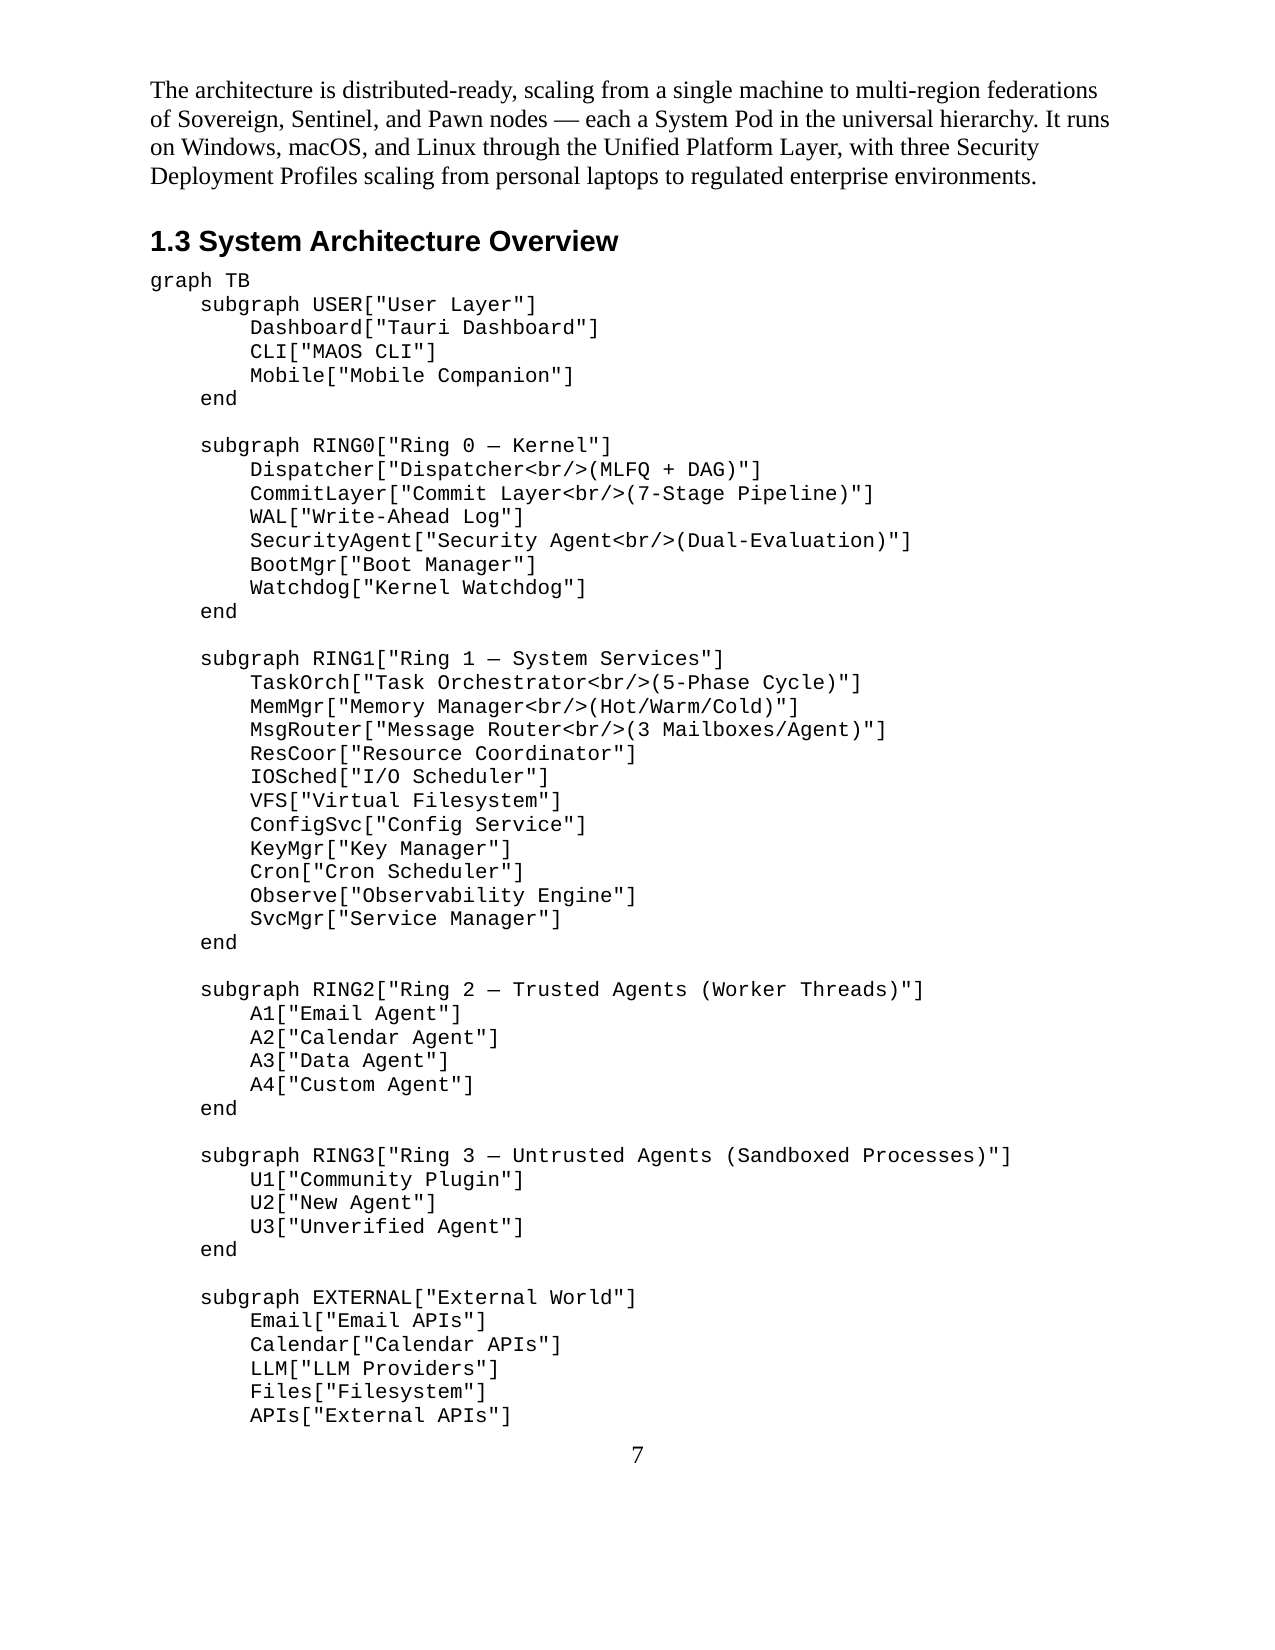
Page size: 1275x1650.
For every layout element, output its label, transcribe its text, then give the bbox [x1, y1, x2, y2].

text CLI["MAOS CLI"] [150, 341, 1125, 364]
text Calendar["Calendar APIs"] [150, 1334, 1125, 1358]
text U3["Unverified Agent"] [150, 1216, 1125, 1239]
text CommitLayer["Commit Layer<br/>(7-Stage Pipeline)"] [150, 483, 1125, 506]
text ConfigSvc["Config Service"] [150, 814, 1125, 837]
text end [150, 601, 1125, 625]
text subgraph RING1["Ring 1 — System Services"] [150, 648, 1125, 672]
text subgraph USER["User Layer"] [150, 294, 1125, 317]
text Mobile["Mobile Companion"] [150, 364, 1125, 388]
text end [150, 388, 1125, 412]
text The architecture is distributed-ready, scaling from a single machine to multi-region federations of Sovereign, Sentinel, and Pawn nodes — each a System Pod in the universal hierarchy. It runs on Windows, macOS, and Linux through the Unified Platform Layer, with three Security Deployment Profiles scaling from personal laptops to regulated enterprise environments. [150, 75, 1125, 190]
text WAL["Write-Ahead Log"] [150, 506, 1125, 530]
text VFS["Virtual Filesystem"] [150, 790, 1125, 814]
text U2["New Agent"] [150, 1192, 1125, 1216]
text graph TB [150, 270, 1125, 294]
text Dispatcher["Dispatcher<br/>(MLFQ + DAG)"] [150, 459, 1125, 483]
text MemMgr["Memory Manager<br/>(Hot/Warm/Cold)"] [150, 696, 1125, 719]
text SvcMgr["Service Manager"] [150, 908, 1125, 932]
text TaskOrch["Task Orchestrator<br/>(5-Phase Cycle)"] [150, 672, 1125, 696]
text SecurityAgent["Security Agent<br/>(Dual-Evaluation)"] [150, 530, 1125, 554]
text subgraph RING2["Ring 2 — Trusted Agents (Worker Threads)"] [150, 979, 1125, 1003]
text KeyMgr["Key Manager"] [150, 837, 1125, 861]
text BootMgr["Boot Manager"] [150, 554, 1125, 577]
text LLM["LLM Providers"] [150, 1358, 1125, 1381]
text ResCoor["Resource Coordinator"] [150, 743, 1125, 767]
text Dashboard["Tauri Dashboard"] [150, 317, 1125, 341]
subtitle 1.3 System Architecture Overview [150, 224, 1125, 257]
text subgraph RING0["Ring 0 — Kernel"] [150, 436, 1125, 459]
text Observe["Observability Engine"] [150, 885, 1125, 908]
text subgraph EXTERNAL["External World"] [150, 1287, 1125, 1310]
text Watchdog["Kernel Watchdog"] [150, 577, 1125, 601]
text A1["Email Agent"] [150, 1003, 1125, 1027]
text IOSched["I/O Scheduler"] [150, 767, 1125, 790]
text A4["Custom Agent"] [150, 1074, 1125, 1098]
text end [150, 932, 1125, 956]
text Cron["Cron Scheduler"] [150, 861, 1125, 885]
text A3["Data Agent"] [150, 1050, 1125, 1074]
text Files["Filesystem"] [150, 1381, 1125, 1405]
text end [150, 1239, 1125, 1263]
text Email["Email APIs"] [150, 1310, 1125, 1334]
text A2["Calendar Agent"] [150, 1027, 1125, 1050]
text APIs["External APIs"] [150, 1405, 1125, 1429]
text end [150, 1098, 1125, 1121]
text U1["Community Plugin"] [150, 1168, 1125, 1192]
text MsgRouter["Message Router<br/>(3 Mailboxes/Agent)"] [150, 719, 1125, 743]
text subgraph RING3["Ring 3 — Untrusted Agents (Sandboxed Processes)"] [150, 1145, 1125, 1168]
